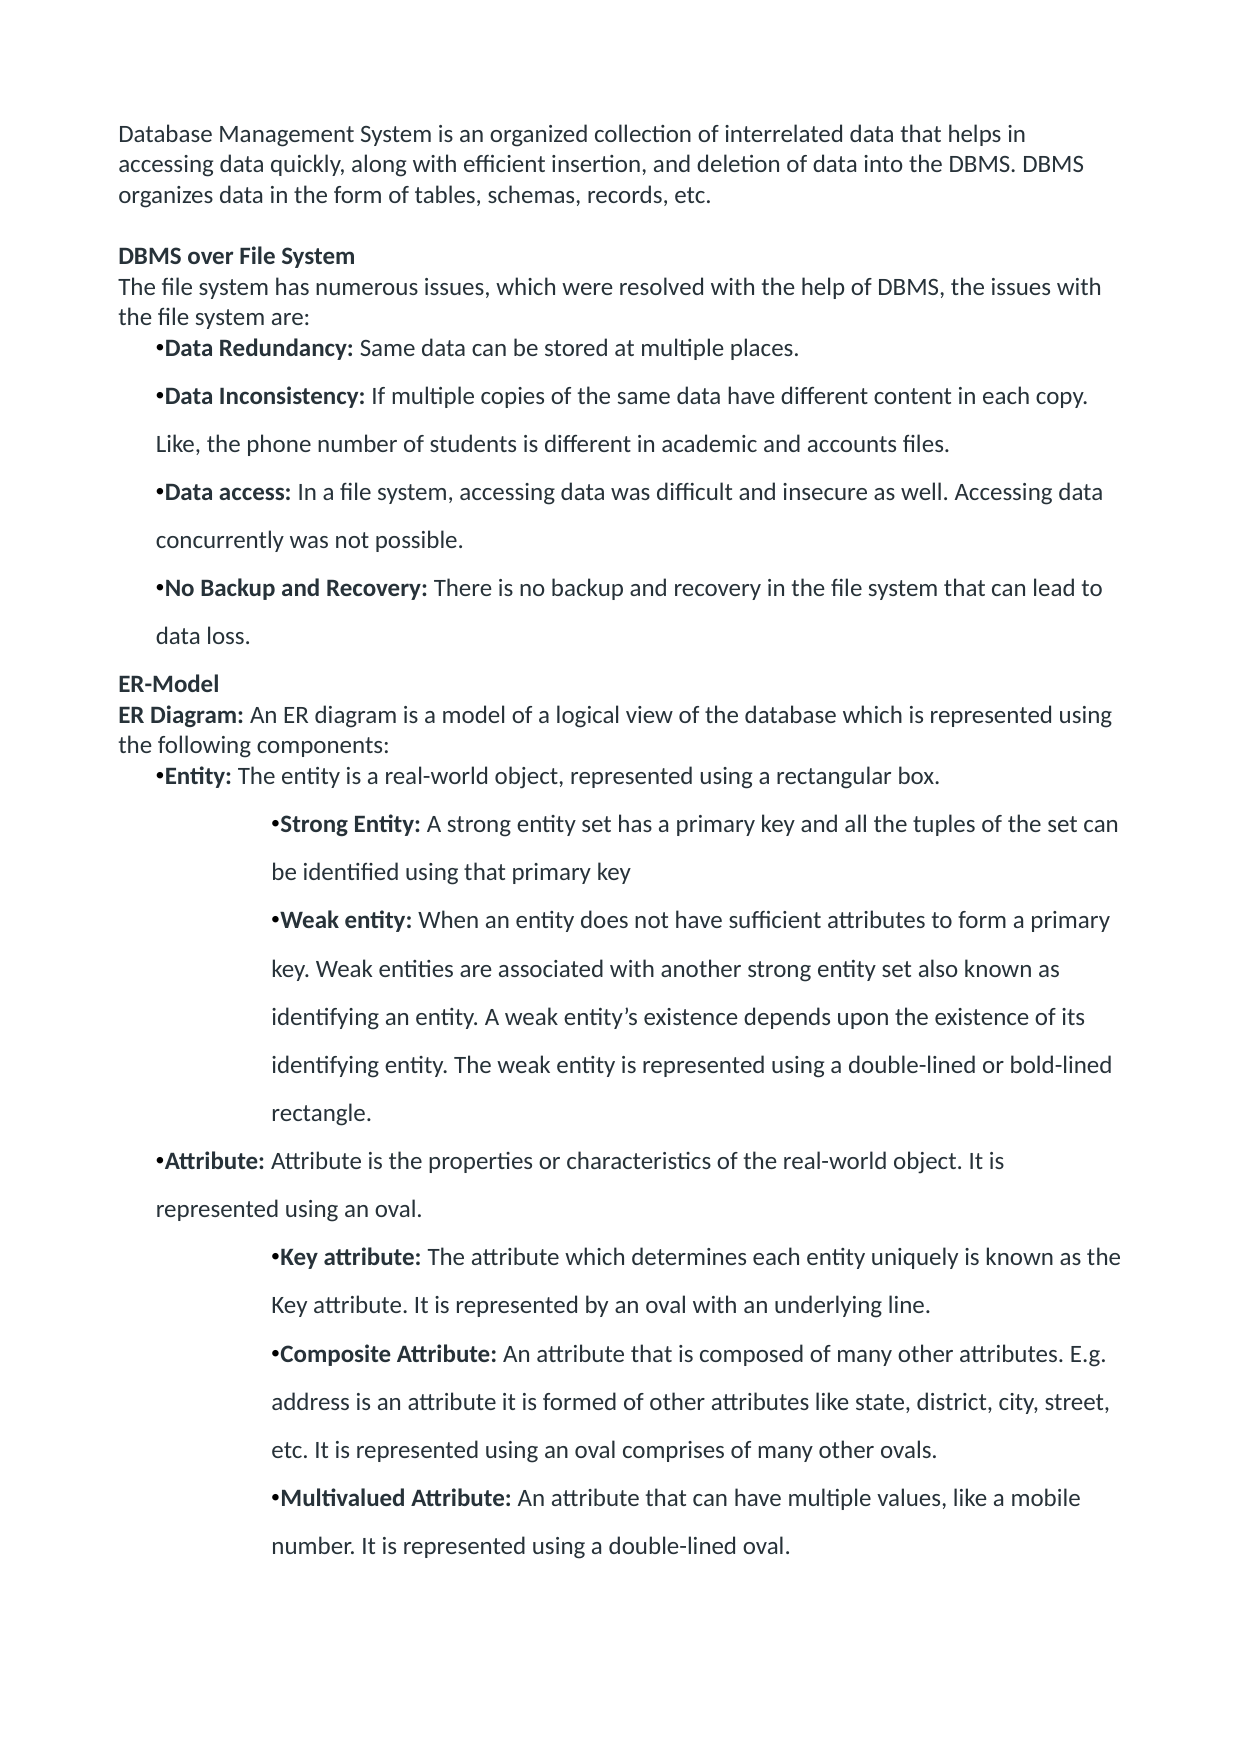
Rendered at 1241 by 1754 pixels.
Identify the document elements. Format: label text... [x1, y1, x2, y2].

list Data Redundancy: Same data can be stored at multiple places. [156, 332, 1122, 362]
list Attribute: Attribute is the properties or characteristics of the real-world object. It is represented using an oval. [156, 1145, 1122, 1224]
text Database Management System is an organized collection of interrelated data that helps in accessing data quickly, along with efficient insertion, and deletion of data into the DBMS. DBMS organizes data in the form of tables, schemas, records, etc. [118, 118, 1122, 210]
list Composite Attribute: An attribute that is composed of many other attributes. E.g. address is an attribute it is formed of other attributes like state, district, city, street, etc. It is represented using an oval comprises of many other ovals. [193, 1338, 1122, 1464]
list Key attribute: The attribute which determines each entity uniquely is known as the Key attribute. It is represented by an oval with an underlying line. [193, 1241, 1122, 1320]
text DBMS over File System [118, 240, 1122, 271]
list Data access: In a file system, accessing data was difficult and insecure as well. Accessing data concurrently was not possible. [156, 476, 1122, 555]
list Data Inconsistency: If multiple copies of the same data have different content in each copy. Like, the phone number of students is different in academic and accounts files. [156, 380, 1122, 458]
subtitle ER-Model [118, 669, 1122, 699]
list No Backup and Recovery: There is no backup and recovery in the file system that can lead to data loss. [156, 572, 1122, 651]
text ER Diagram: An ER diagram is a model of a logical view of the database which is represented using the following components: [118, 699, 1122, 760]
list Multivalued Attribute: An attribute that can have multiple values, like a mobile number. It is represented using a double-lined oval. [193, 1482, 1122, 1561]
list Weak entity: When an entity does not have sufficient attributes to form a primary key. Weak entities are associated with another strong entity set also known as identifying an entity. A weak entity’s existence depends upon the existence of its identifying entity. The weak entity is represented using a double-lined or bold-lined rectangle. [193, 904, 1122, 1128]
list Strong Entity: A strong entity set has a primary key and all the tuples of the set can be identified using that primary key [193, 808, 1122, 887]
text The file system has numerous issues, which were resolved with the help of DBMS, the issues with the file system are: [118, 271, 1122, 332]
list Entity: The entity is a real-world object, represented using a rectangular box. [156, 760, 1122, 791]
